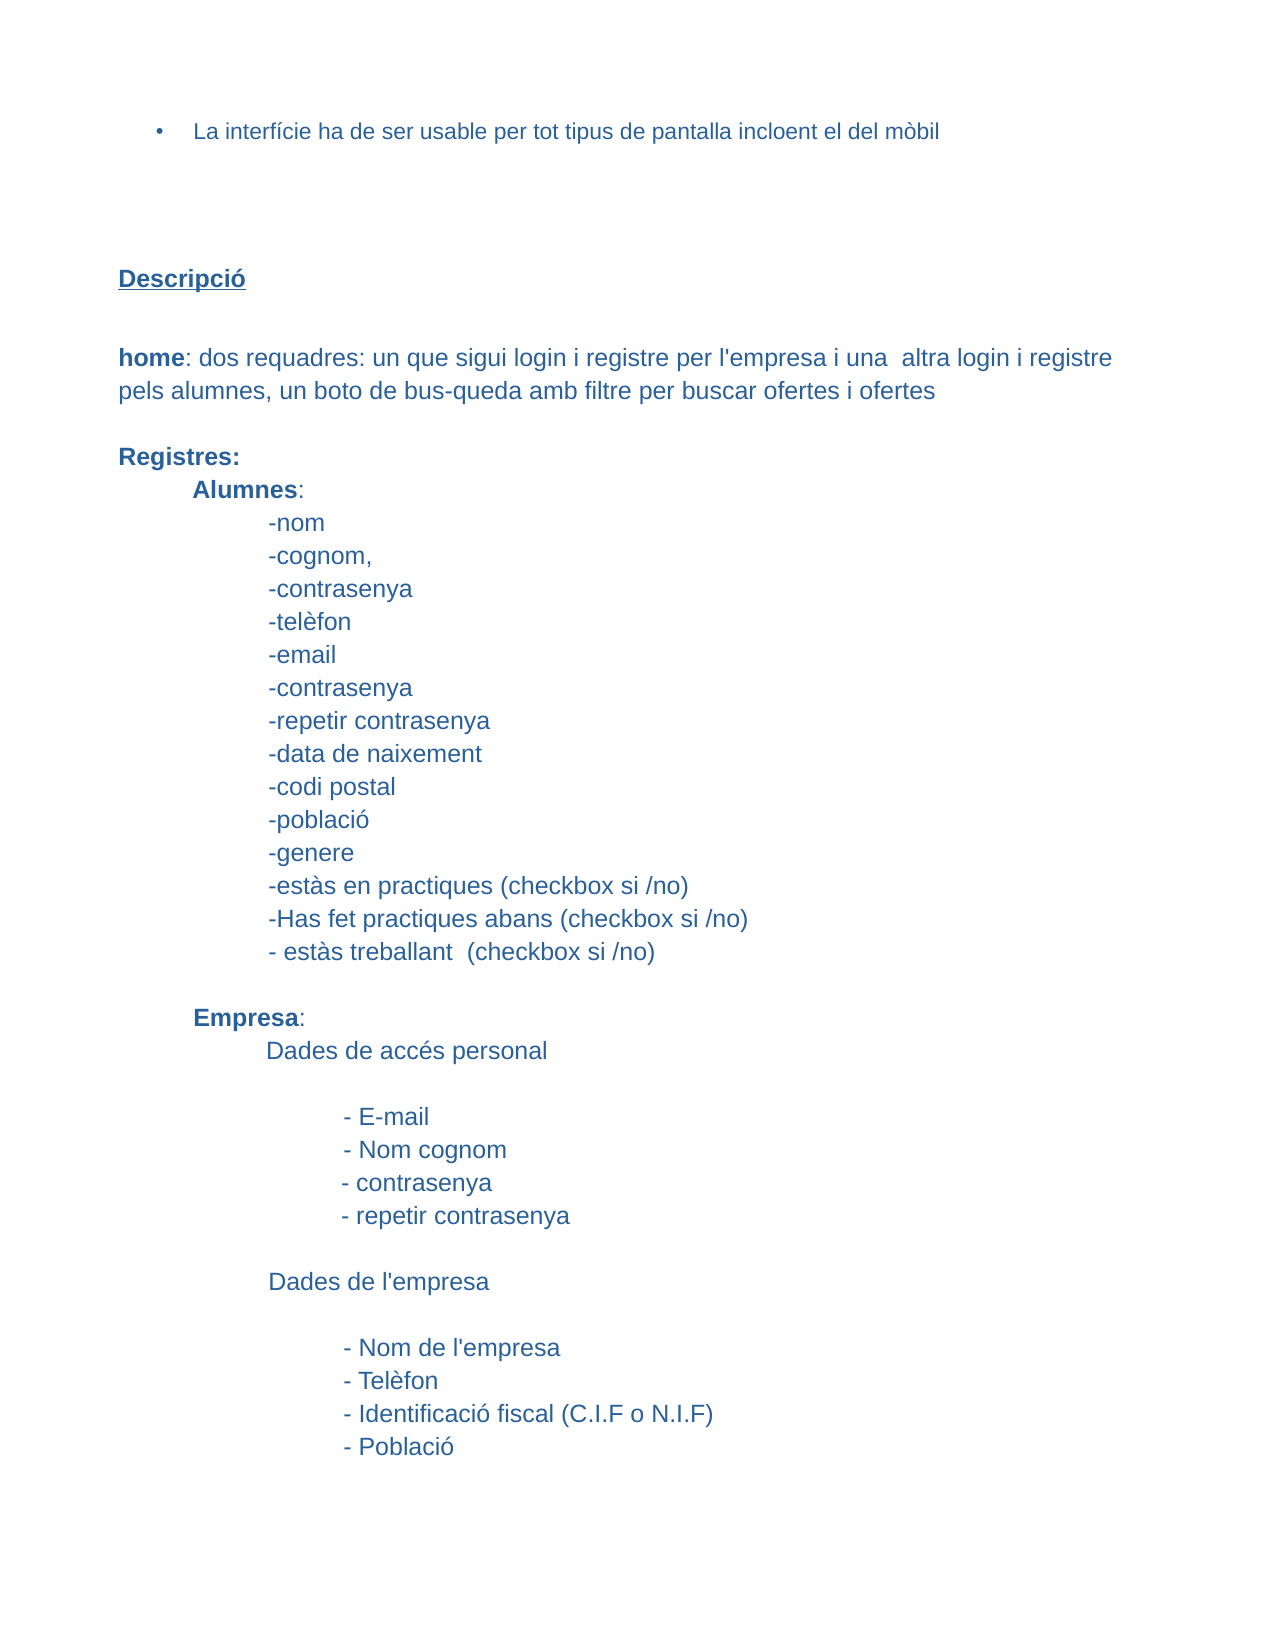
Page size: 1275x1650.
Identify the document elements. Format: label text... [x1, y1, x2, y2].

text - Telèfon [268, 1366, 1157, 1395]
text - repetir contrasenya [193, 1201, 1157, 1230]
text Registres: [118, 442, 1157, 471]
text home: dos requadres: un que sigui login i registre per l'empresa i una altra login i registre pels alumnes, un boto de bus-queda amb filtre per buscar ofertes i ofertes [118, 343, 1157, 404]
text Descripció [118, 263, 1157, 292]
text Dades de l'empresa [193, 1267, 1157, 1296]
text -telèfon [193, 607, 1157, 636]
list La interfície ha de ser usable per tot tipus de pantalla incloent el del mòbil [156, 118, 1157, 144]
text -cognom, [193, 541, 1157, 569]
text -nom [193, 508, 1157, 537]
text -repetir contrasenya [193, 706, 1157, 735]
text - Nom de l'empresa [268, 1333, 1157, 1362]
text -contrasenya [193, 574, 1157, 603]
text -genere [193, 838, 1157, 867]
text - estàs treballant (checkbox si /no) [193, 937, 1157, 966]
text -Has fet practiques abans (checkbox si /no) [193, 904, 1157, 933]
text -estàs en practiques (checkbox si /no) [193, 871, 1157, 900]
text Alumnes: [118, 475, 1157, 503]
text - Nom cognom [268, 1135, 1157, 1164]
text - E-mail [268, 1102, 1157, 1131]
text Dades de accés personal [118, 1036, 1157, 1065]
text - contrasenya [193, 1168, 1157, 1197]
text -email [193, 640, 1157, 669]
text -codi postal [193, 772, 1157, 801]
text -població [193, 805, 1157, 834]
text Empresa: [118, 1003, 1157, 1032]
text - Població [268, 1432, 1157, 1461]
text - Identificació fiscal (C.I.F o N.I.F) [268, 1399, 1157, 1428]
text -data de naixement [193, 739, 1157, 768]
text -contrasenya [193, 673, 1157, 702]
